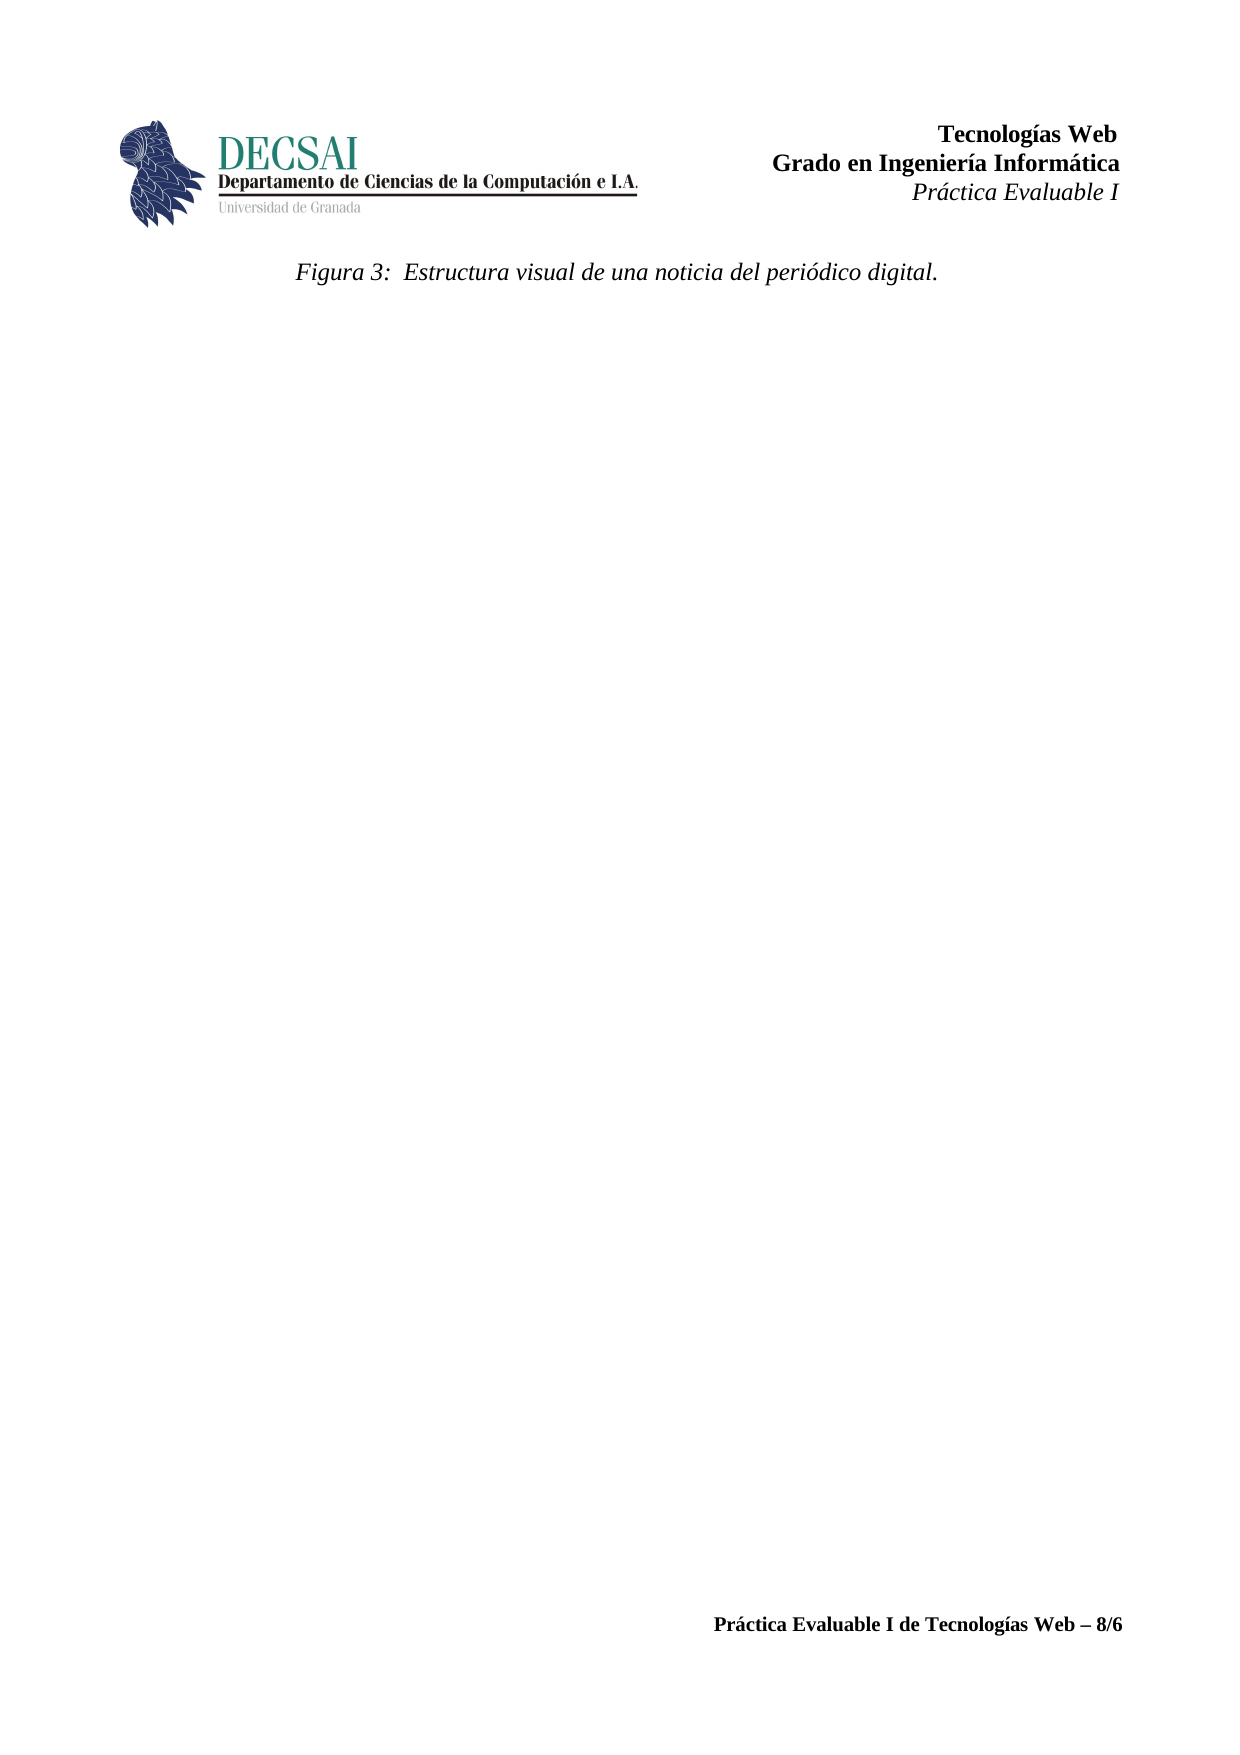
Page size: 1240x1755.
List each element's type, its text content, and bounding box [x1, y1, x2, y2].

text Figura 3: Estructura visual de una noticia del periódico digital. [295, 257, 1133, 285]
